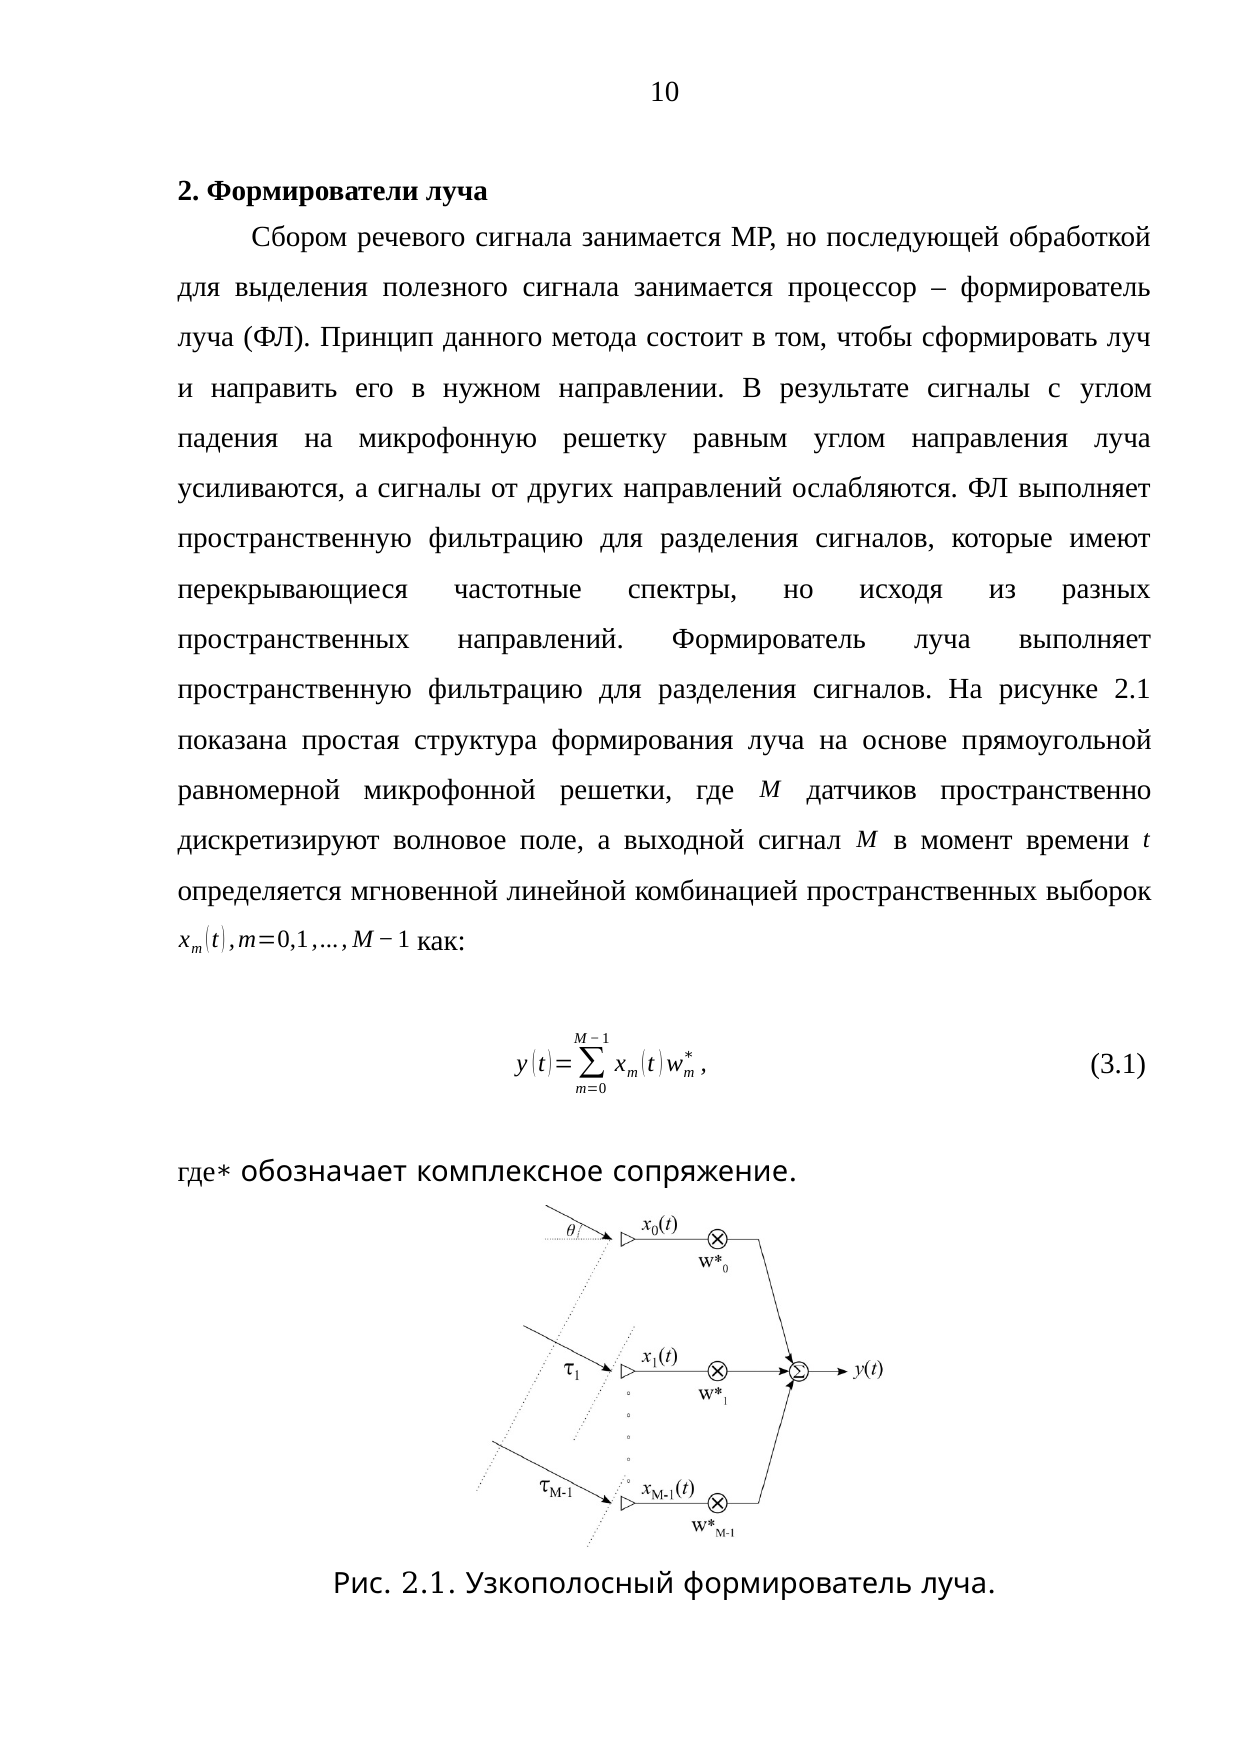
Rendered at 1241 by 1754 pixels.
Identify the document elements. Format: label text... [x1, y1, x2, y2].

picture [443, 1205, 886, 1549]
table_header [177, 1024, 1043, 1102]
table_header (3.1) [1043, 1024, 1152, 1102]
text Сбором речевого сигнала занимается МР, но последующей обработкой для выделения полезного сигнала занимается процессор – формирователь луча (ФЛ). Принцип данного метода состоит в том, чтобы сформировать луч и направить его в нужном направлении. В результате сигналы с углом падения на микрофонную решетку равным углом направления луча усиливаются, а сигналы от других направлений ослабляются. ФЛ выполняет пространственную фильтрацию для разделения сигналов, которые имеют перекрывающиеся частотные спектры, но исходя из разных пространственных направлений. Формирователь луча выполняет пространственную фильтрацию для разделения сигналов. На рисунке 2.1 показана простая структура формирования луча на основе прямоугольной равномерной микрофонной решетки, где датчиков пространственно дискретизируют волновое поле, а выходной сигнал в момент времени определяется мгновенной линейной комбинацией пространственных выборок как: [177, 219, 1152, 957]
subtitle Формирователи луча [177, 173, 1152, 206]
text Рис. 2.1. Узкополосный формирователь луча. [177, 1565, 1152, 1600]
text гдеобозначает комплексное сопряжение. [177, 1153, 1152, 1188]
